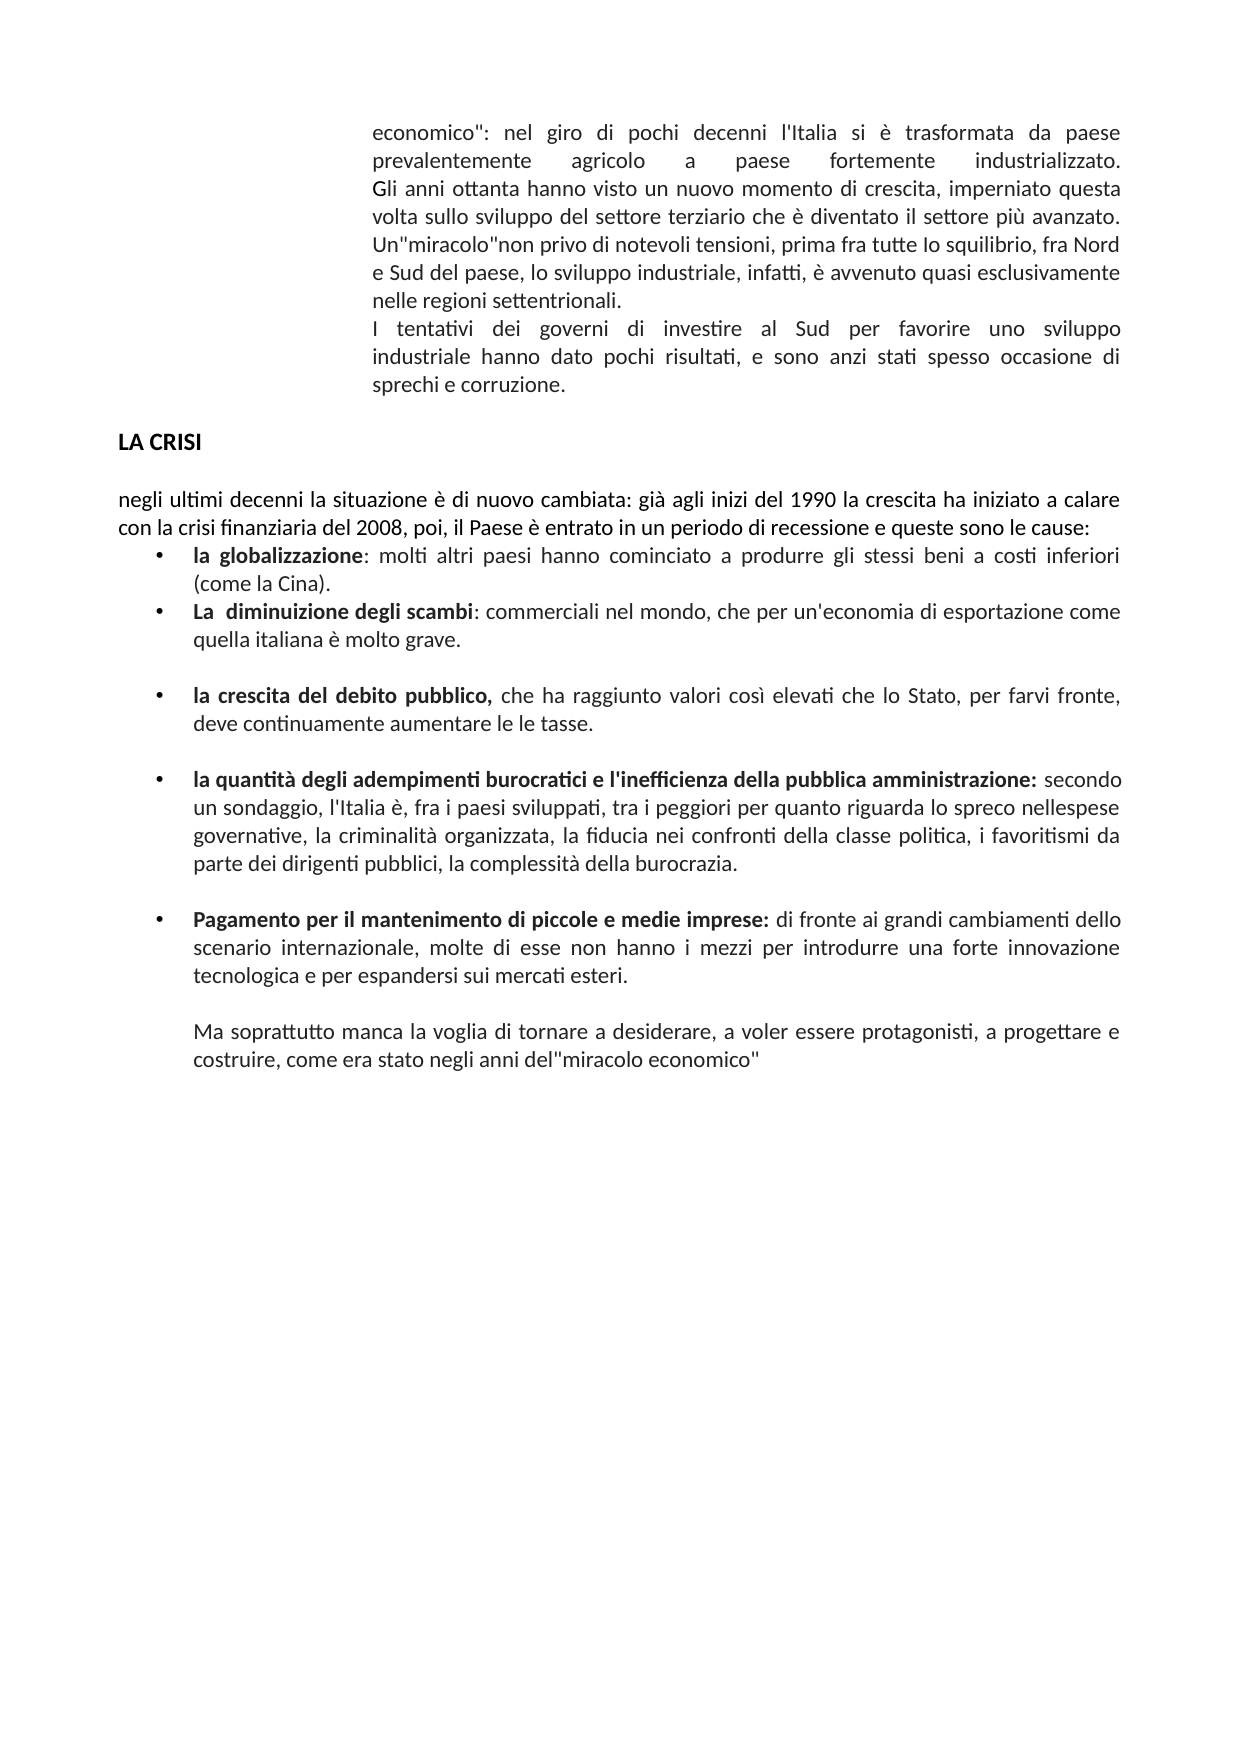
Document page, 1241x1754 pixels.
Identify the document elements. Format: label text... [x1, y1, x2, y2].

list LA CRISI [118, 426, 1122, 457]
list La diminuizione degli scambi: commerciali nel mondo, che per un'economia di esportazione come quella italiana è molto grave. [156, 597, 1122, 653]
list economico": nel giro di pochi decenni l'Italia si è trasformata da paese prevalentemente agricolo a paese fortemente industrializzato. Gli anni ottanta hanno visto un nuovo momento di crescita, imperniato questa volta sullo sviluppo del settore terziario che è diventato il settore più avanzato. Un"miracolo"non privo di notevoli tensioni, prima fra tutte Io squilibrio, fra Nord e Sud del paese, lo sviluppo industriale, infatti, è avvenuto quasi esclusivamente nelle regioni settentrionali. [118, 118, 1122, 314]
text negli ultimi decenni la situazione è di nuovo cambiata: già agli inizi del 1990 la crescita ha iniziato a calare con la crisi finanziaria del 2008, poi, il Paese è entrato in un periodo di recessione e queste sono le cause: [118, 485, 1122, 541]
list I tentativi dei governi di investire al Sud per favorire uno sviluppo industriale hanno dato pochi risultati, e sono anzi stati spesso occasione di sprechi e corruzione. [118, 314, 1122, 398]
list la crescita del debito pubblico, che ha raggiunto valori così elevati che lo Stato, per farvi fronte, deve continuamente aumentare le le tasse. [156, 681, 1122, 737]
list la globalizzazione: molti altri paesi hanno cominciato a produrre gli stessi beni a costi inferiori (come la Cina). [156, 541, 1122, 597]
list Ma soprattutto manca la voglia di tornare a desiderare, a voler essere protagonisti, a progettare e costruire, come era stato negli anni del"miracolo economico" [156, 1017, 1122, 1073]
list la quantità degli adempimenti burocratici e l'inefficienza della pubblica amministrazione: secondo un sondaggio, l'Italia è, fra i paesi sviluppati, tra i peggiori per quanto riguarda lo spreco nellespese governative, la criminalità organizzata, la fiducia nei confronti della classe politica, i favoritismi da parte dei dirigenti pubblici, la complessità della burocrazia. [156, 765, 1122, 877]
list Pagamento per il mantenimento di piccole e medie imprese: di fronte ai grandi cambiamenti dello scenario internazionale, molte di esse non hanno i mezzi per introdurre una forte innovazione tecnologica e per espandersi sui mercati esteri. [156, 905, 1122, 989]
